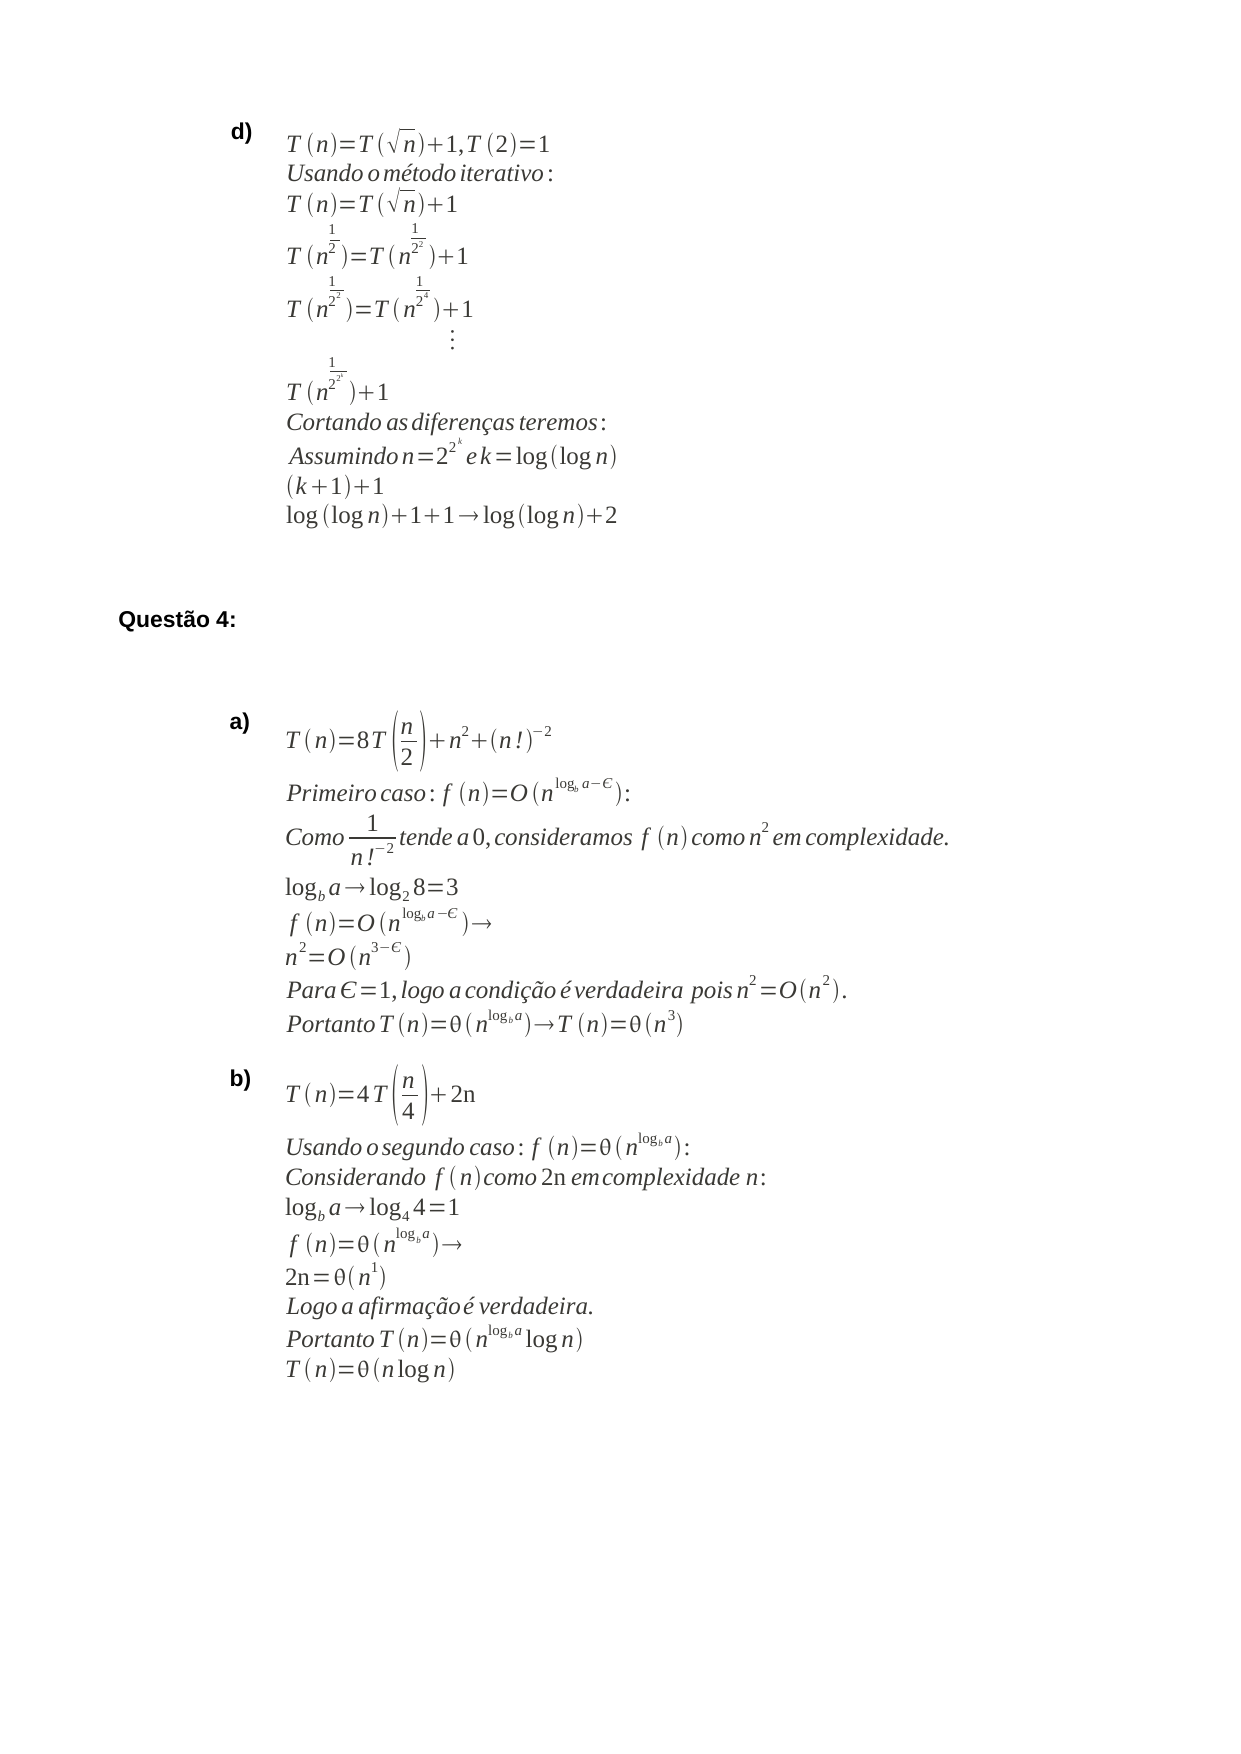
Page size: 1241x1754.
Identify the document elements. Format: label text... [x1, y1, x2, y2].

list Questão 4: [118, 606, 1122, 633]
